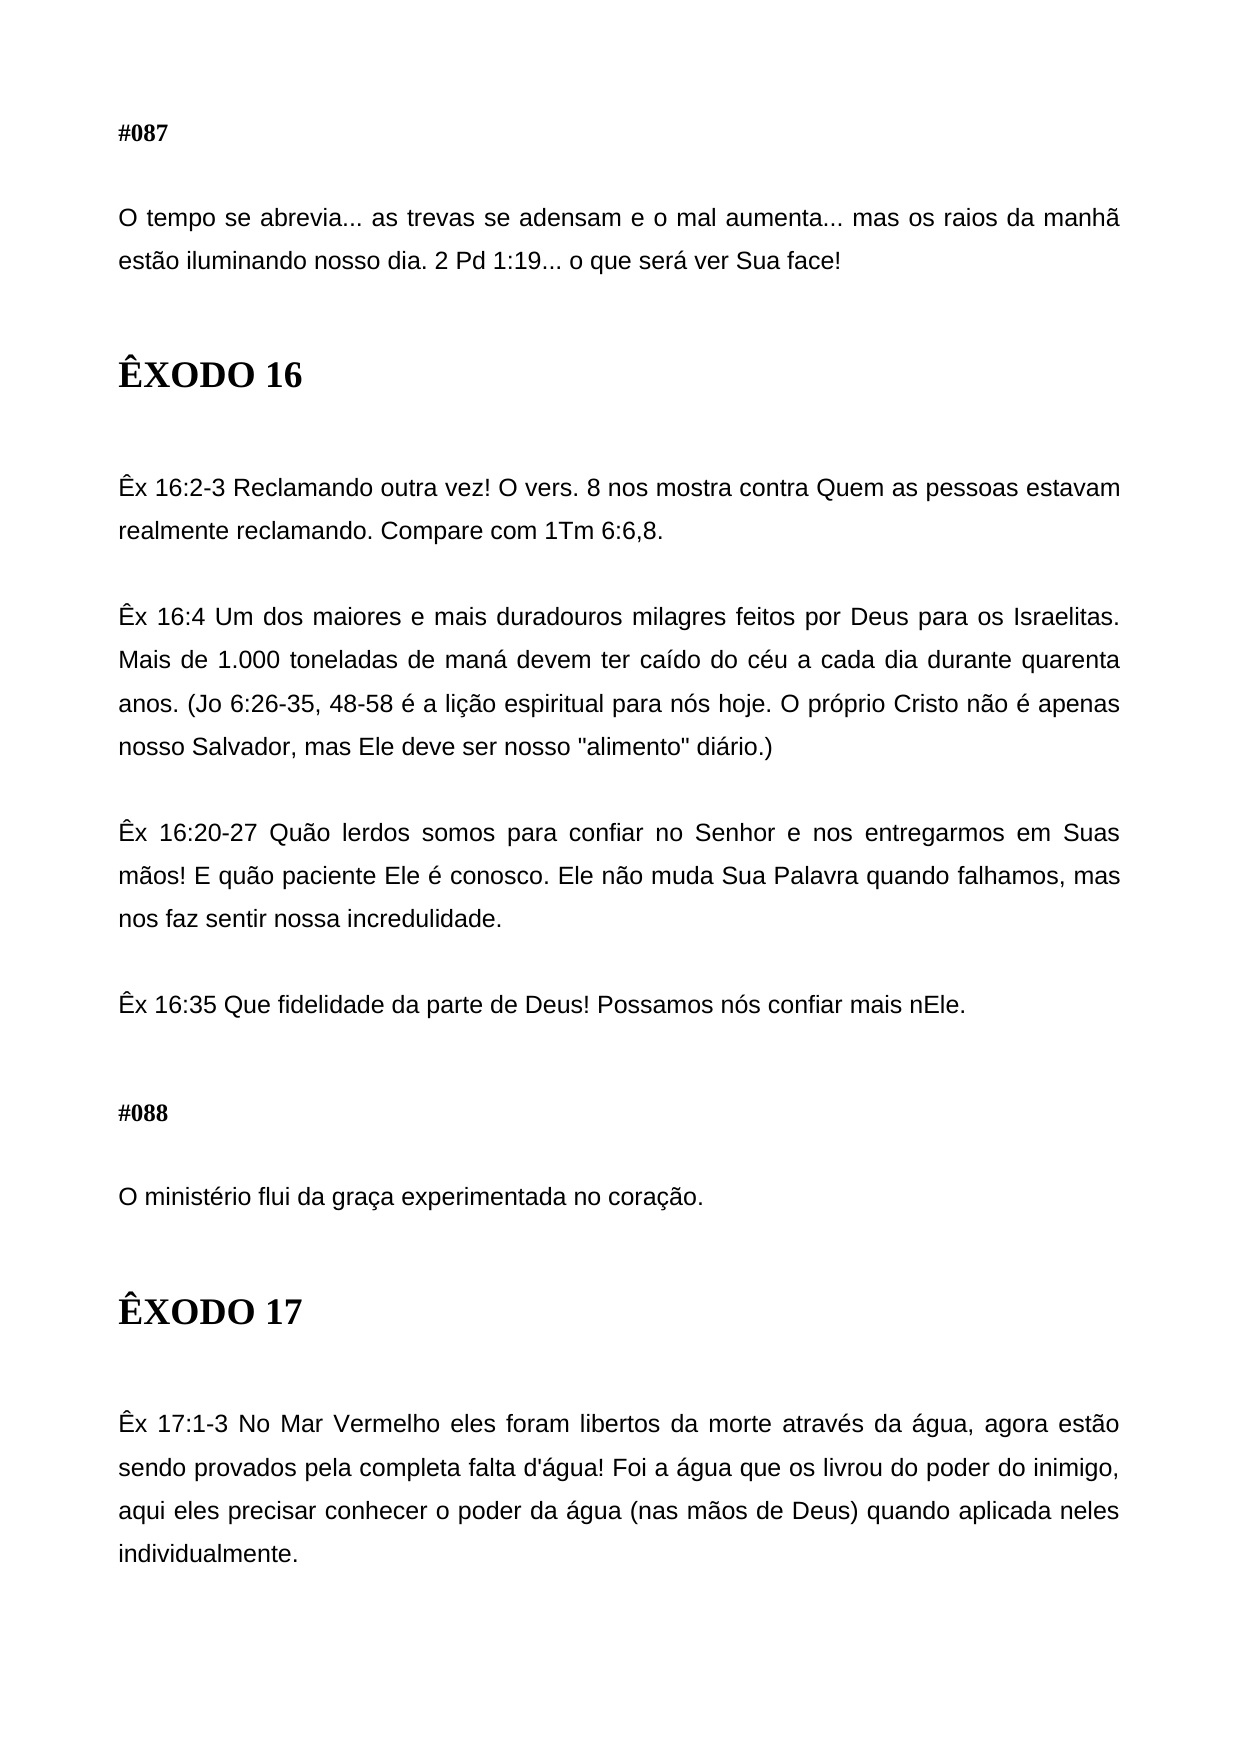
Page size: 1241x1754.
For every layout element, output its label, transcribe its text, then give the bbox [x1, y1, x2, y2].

text O tempo se abrevia... as trevas se adensam e o mal aumenta... mas os raios da manhã estão iluminando nosso dia. 2 Pd 1:19... o que será ver Sua face! [118, 202, 1122, 274]
subtitle ÊXODO 17 [118, 1289, 1122, 1332]
text Êx 16:20-27 Quão lerdos somos para confiar no Senhor e nos entregarmos em Suas mãos! E quão paciente Ele é conosco. Ele não muda Sua Palavra quando falhamos, mas nos faz sentir nossa incredulidade. [118, 818, 1122, 933]
text O ministério flui da graça experimentada no coração. [118, 1182, 1122, 1211]
text Êx 16:35 Que fidelidade da parte de Deus! Possamos nós confiar mais nEle. [118, 991, 1122, 1019]
text Êx 16:4 Um dos maiores e mais duradouros milagres feitos por Deus para os Israelitas. Mais de 1.000 toneladas de maná devem ter caído do céu a cada dia durante quarenta anos. (Jo 6:26-35, 48-58 é a lição espiritual para nós hoje. O próprio Cristo não é apenas nosso Salvador, mas Ele deve ser nosso "alimento" diário.) [118, 602, 1122, 761]
subtitle #088 [118, 1098, 1122, 1126]
text Êx 17:1-3 No Mar Vermelho eles foram libertos da morte através da água, agora estão sendo provados pela completa falta d'água! Foi a água que os livrou do poder do inimigo, aqui eles precisar conhecer o poder da água (nas mãos de Deus) quando aplicada neles individualmente. [118, 1409, 1122, 1567]
subtitle ÊXODO 16 [118, 353, 1122, 396]
text Êx 16:2-3 Reclamando outra vez! O vers. 8 nos mostra contra Quem as pessoas estavam realmente reclamando. Compare com 1Tm 6:6,8. [118, 473, 1122, 545]
subtitle #087 [118, 118, 1122, 147]
